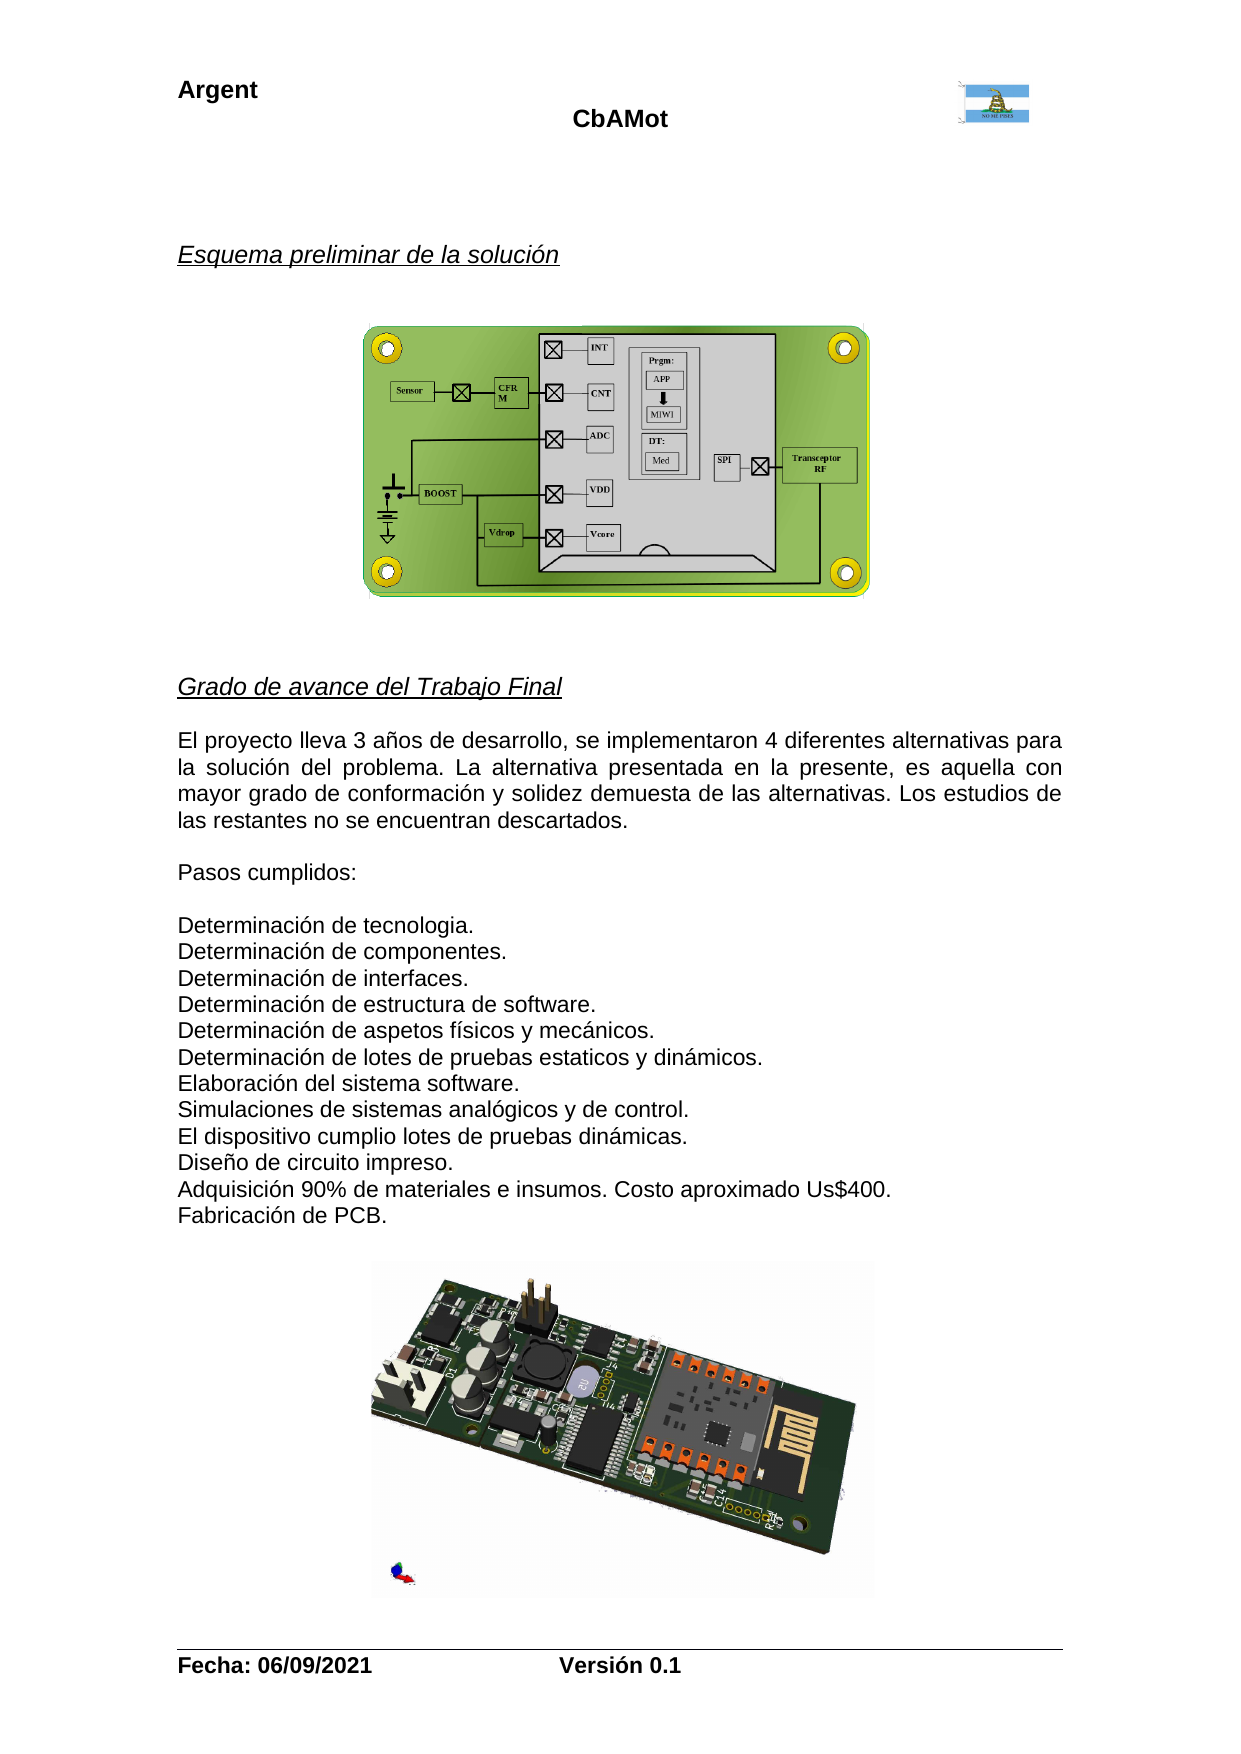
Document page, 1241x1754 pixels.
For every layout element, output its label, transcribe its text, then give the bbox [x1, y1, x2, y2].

picture [358, 323, 873, 599]
text Determinación de lotes de pruebas estaticos y dinámicos. [177, 1044, 1063, 1070]
text Determinación de estructura de software. [177, 991, 1063, 1017]
text Determinación de tecnologia. [177, 912, 1063, 938]
text Elaboración del sistema software. [177, 1070, 1063, 1096]
text Determinación de componentes. [177, 938, 1063, 965]
picture [954, 79, 1033, 126]
text El dispositivo cumplio lotes de pruebas dinámicas. [177, 1123, 1063, 1149]
subtitle Esquema preliminar de la solución [177, 240, 1063, 269]
text Diseño de circuito impreso. [177, 1149, 1063, 1176]
text El proyecto lleva 3 años de desarrollo, se implementaron 4 diferentes alternativas para la solución del problema. La alternativa presentada en la presente, es aquella con mayor grado de conformación y solidez demuesta de las alternativas. Los estudios de las restantes no se encuentran descartados. [177, 727, 1063, 833]
text Determinación de aspetos físicos y mecánicos. [177, 1017, 1063, 1044]
text Fabricación de PCB. [177, 1202, 1063, 1228]
text Determinación de interfaces. [177, 965, 1063, 991]
text Simulaciones de sistemas analógicos y de control. [177, 1096, 1063, 1123]
text Adquisición 90% de materiales e insumos. Costo aproximado Us$400. [177, 1176, 1063, 1202]
text Pasos cumplidos: [177, 859, 1063, 886]
picture [371, 1261, 875, 1598]
subtitle Grado de avance del Trabajo Final [177, 672, 1063, 701]
